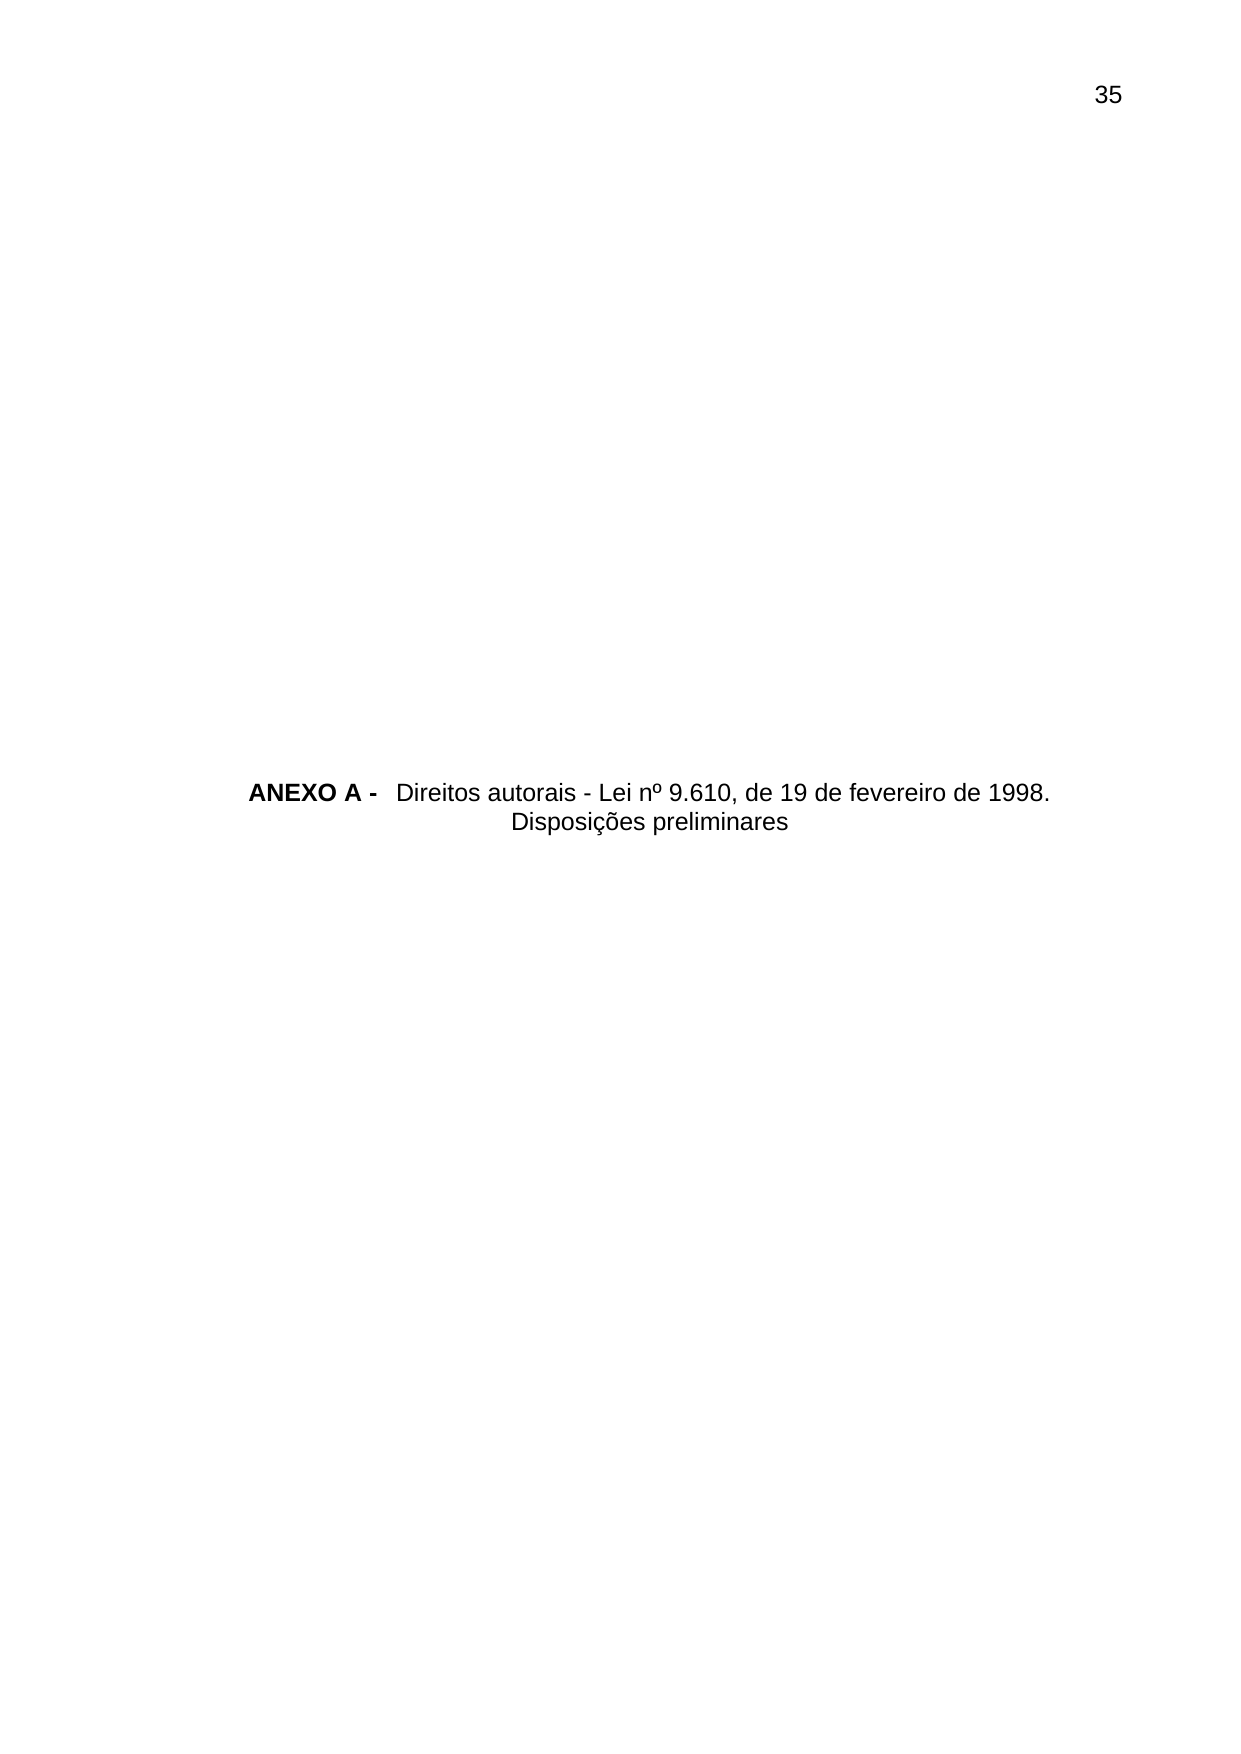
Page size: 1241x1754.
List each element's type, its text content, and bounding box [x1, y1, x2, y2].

list Direitos autorais - Lei nº 9.610, de 19 de fevereiro de 1998. Disposições preliminares [177, 778, 1122, 836]
